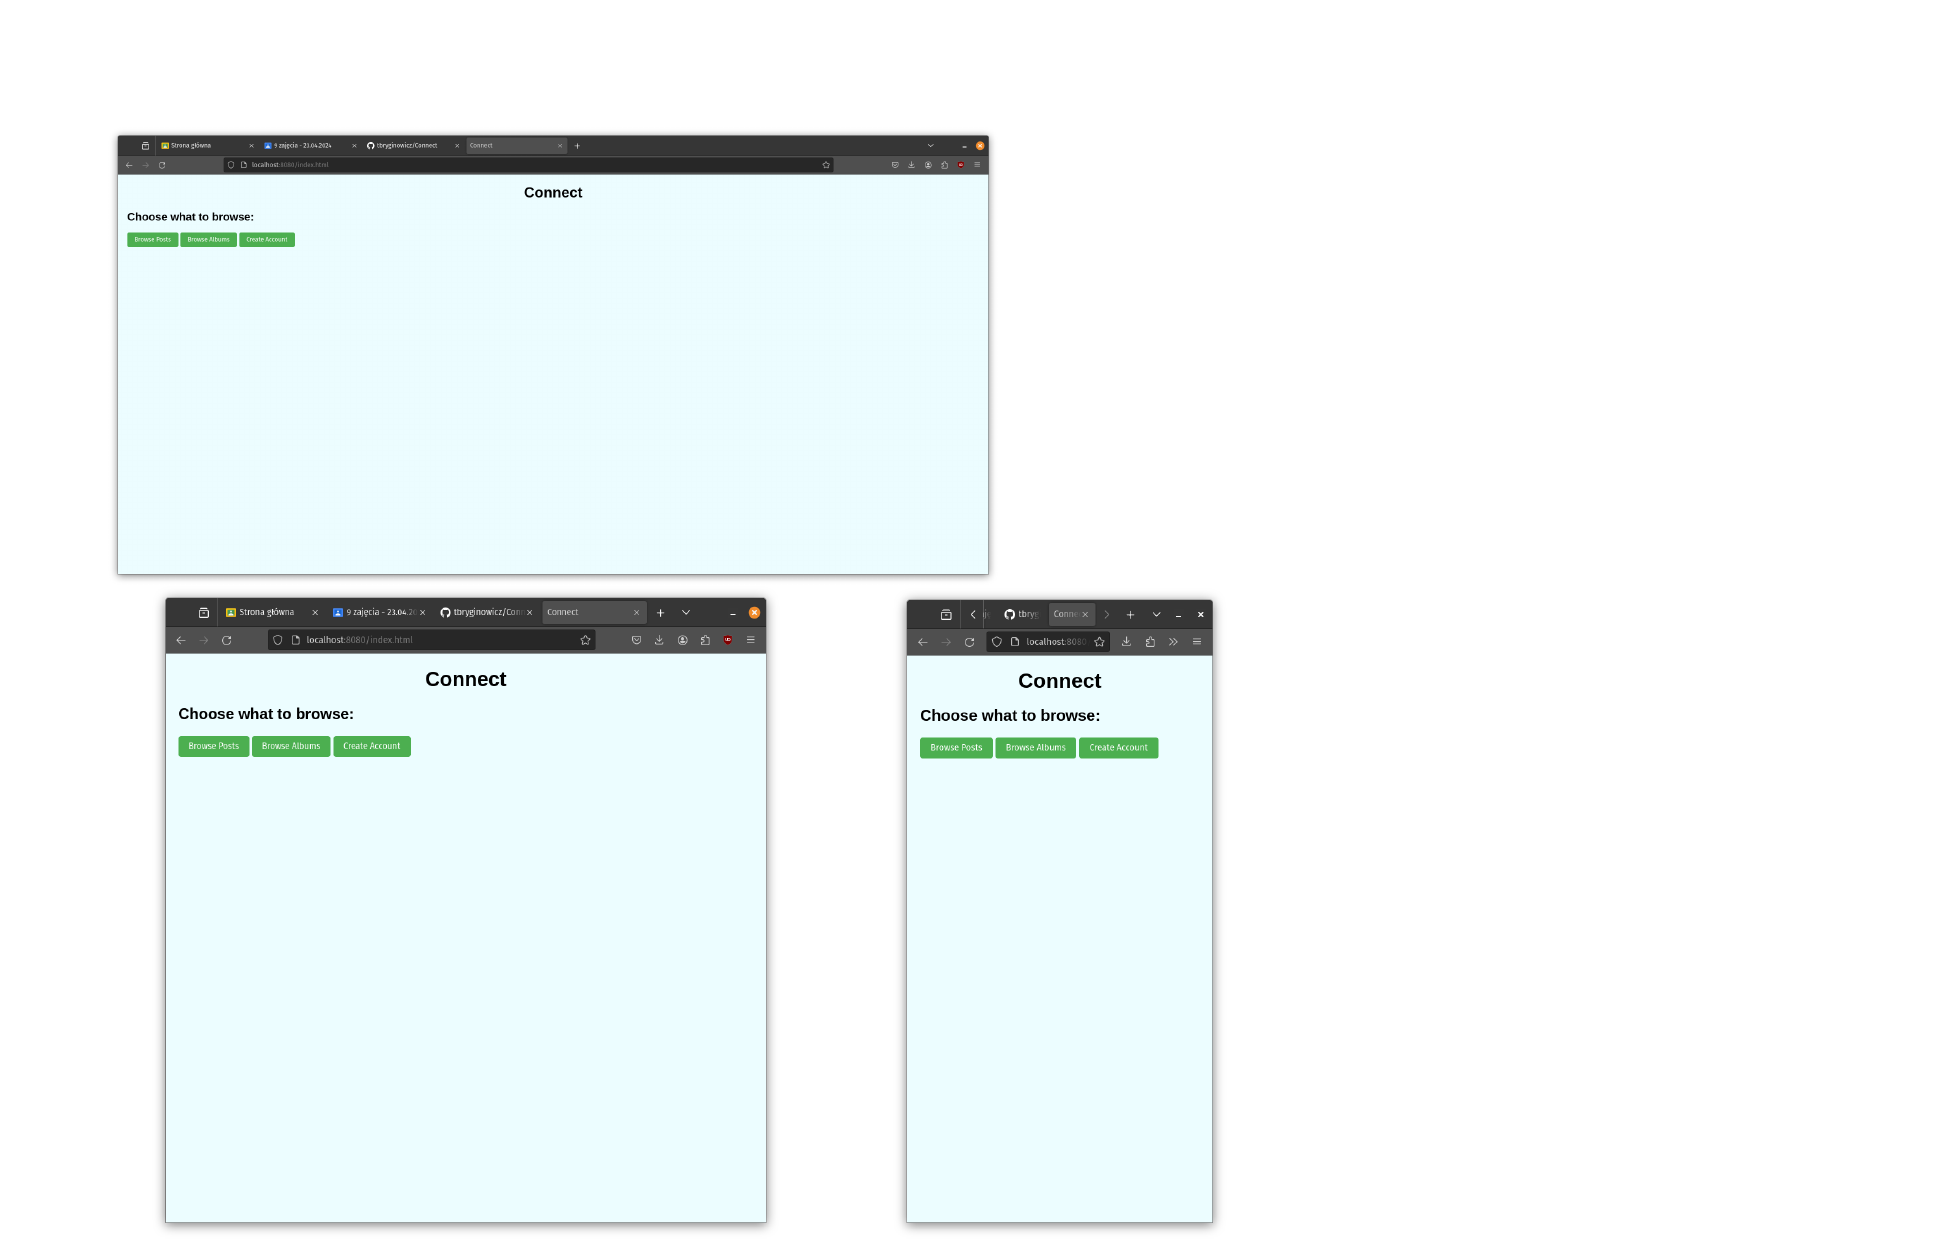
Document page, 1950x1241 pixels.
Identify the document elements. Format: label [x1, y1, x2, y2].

picture [107, 125, 1229, 1241]
